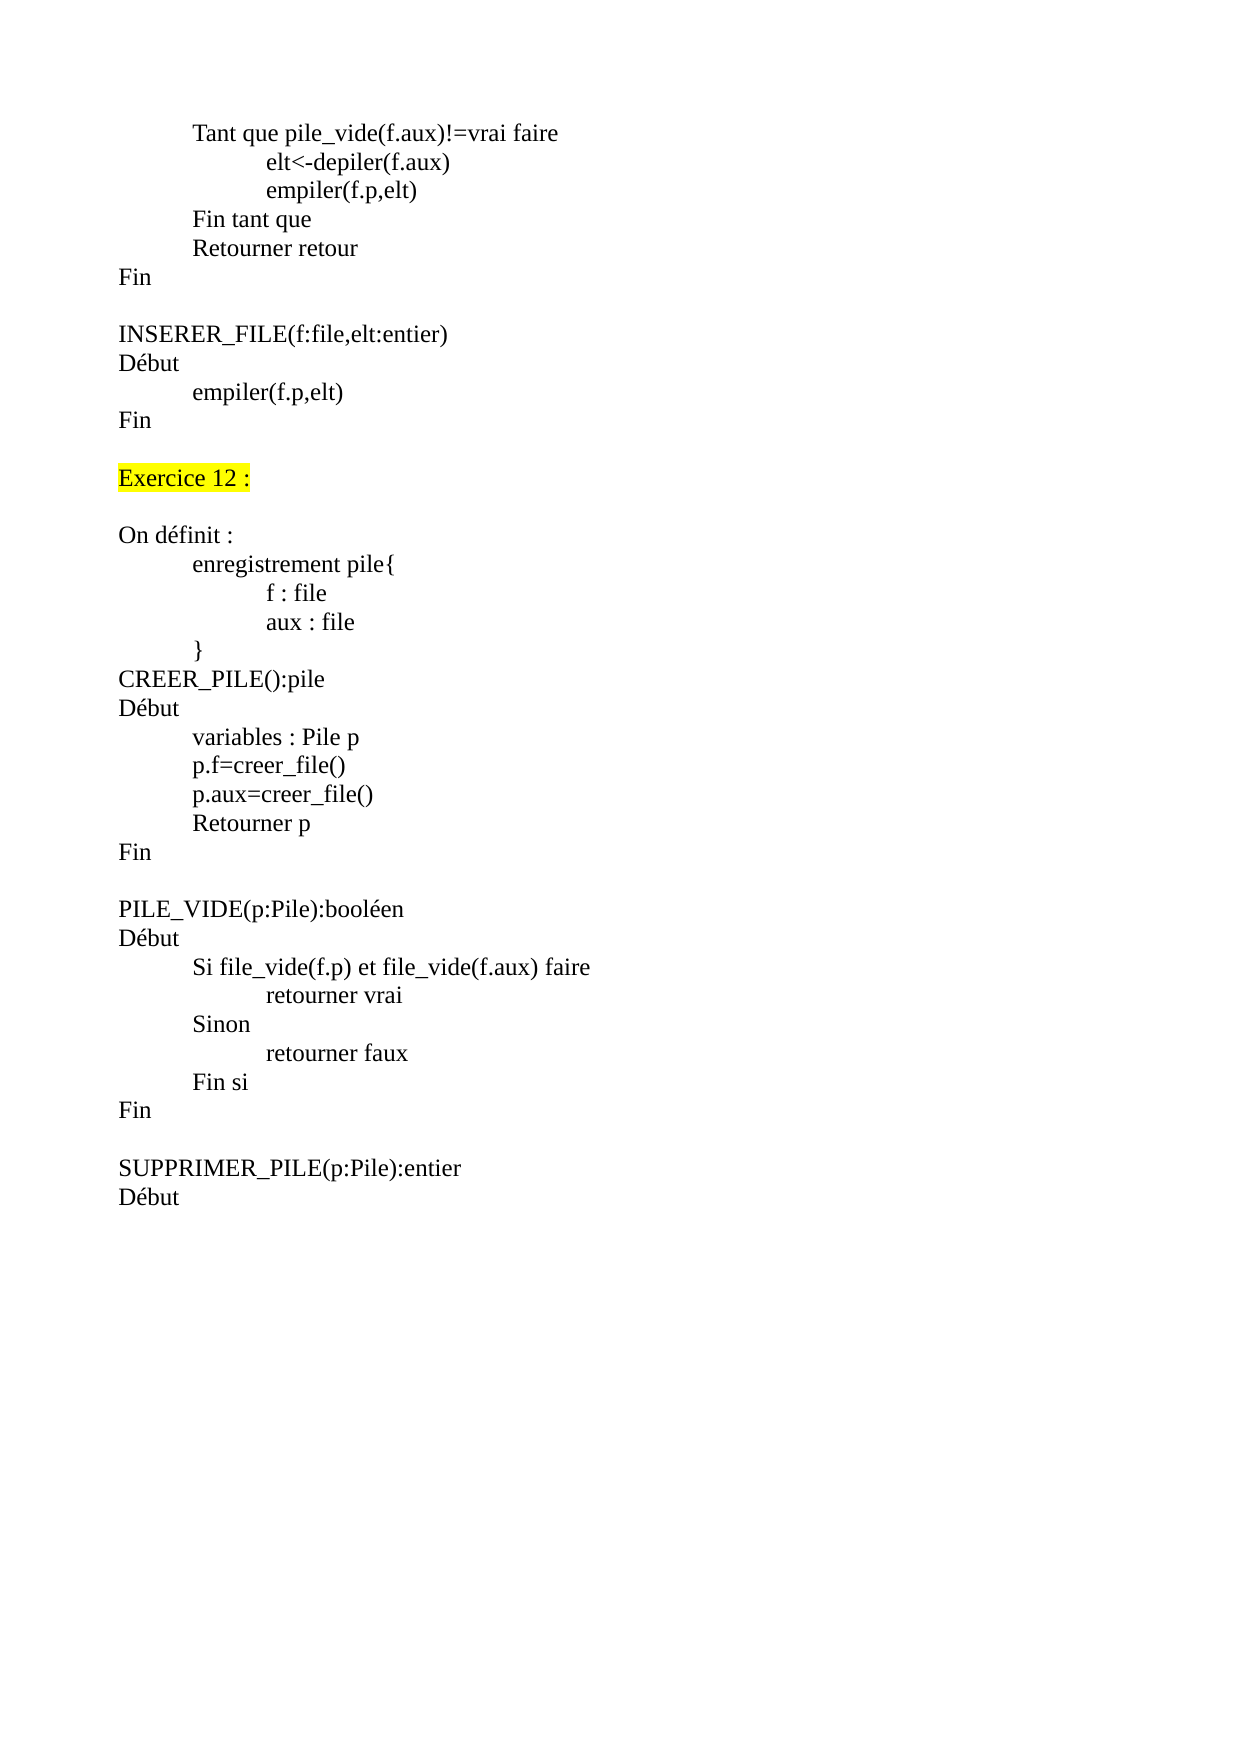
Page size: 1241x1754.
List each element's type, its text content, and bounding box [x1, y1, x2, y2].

text SUPPRIMER_PILE(p:Pile):entier [118, 1153, 1122, 1182]
text p.aux=creer_file() [118, 779, 1122, 808]
text variables : Pile p [118, 722, 1122, 751]
text f : file [118, 578, 1122, 607]
text Si file_vide(f.p) et file_vide(f.aux) faire [118, 952, 1122, 981]
text aux : file [118, 607, 1122, 636]
text Début [118, 1182, 1122, 1211]
text Fin [118, 837, 1122, 866]
text empiler(f.p,elt) [118, 176, 1122, 204]
text Fin [118, 262, 1122, 291]
text On définit : [118, 521, 1122, 549]
text Fin [118, 406, 1122, 434]
text Exercice 12 : [118, 463, 1122, 492]
text Fin [118, 1096, 1122, 1124]
text Tant que pile_vide(f.aux)!=vrai faire [118, 118, 1122, 147]
text Début [118, 923, 1122, 952]
text Retourner p [118, 808, 1122, 837]
text INSERER_FILE(f:file,elt:entier) [118, 319, 1122, 348]
text retourner vrai [118, 981, 1122, 1009]
text Retourner retour [118, 233, 1122, 262]
text p.f=creer_file() [118, 751, 1122, 779]
text empiler(f.p,elt) [118, 377, 1122, 406]
text } [118, 636, 1122, 664]
text Début [118, 693, 1122, 722]
text retourner faux [118, 1038, 1122, 1067]
text PILE_VIDE(p:Pile):booléen [118, 894, 1122, 923]
text Sinon [118, 1009, 1122, 1038]
text Début [118, 348, 1122, 377]
text enregistrement pile{ [118, 549, 1122, 578]
text Fin si [118, 1067, 1122, 1096]
text elt<-depiler(f.aux) [118, 147, 1122, 176]
text Fin tant que [118, 204, 1122, 233]
text CREER_PILE():pile [118, 664, 1122, 693]
